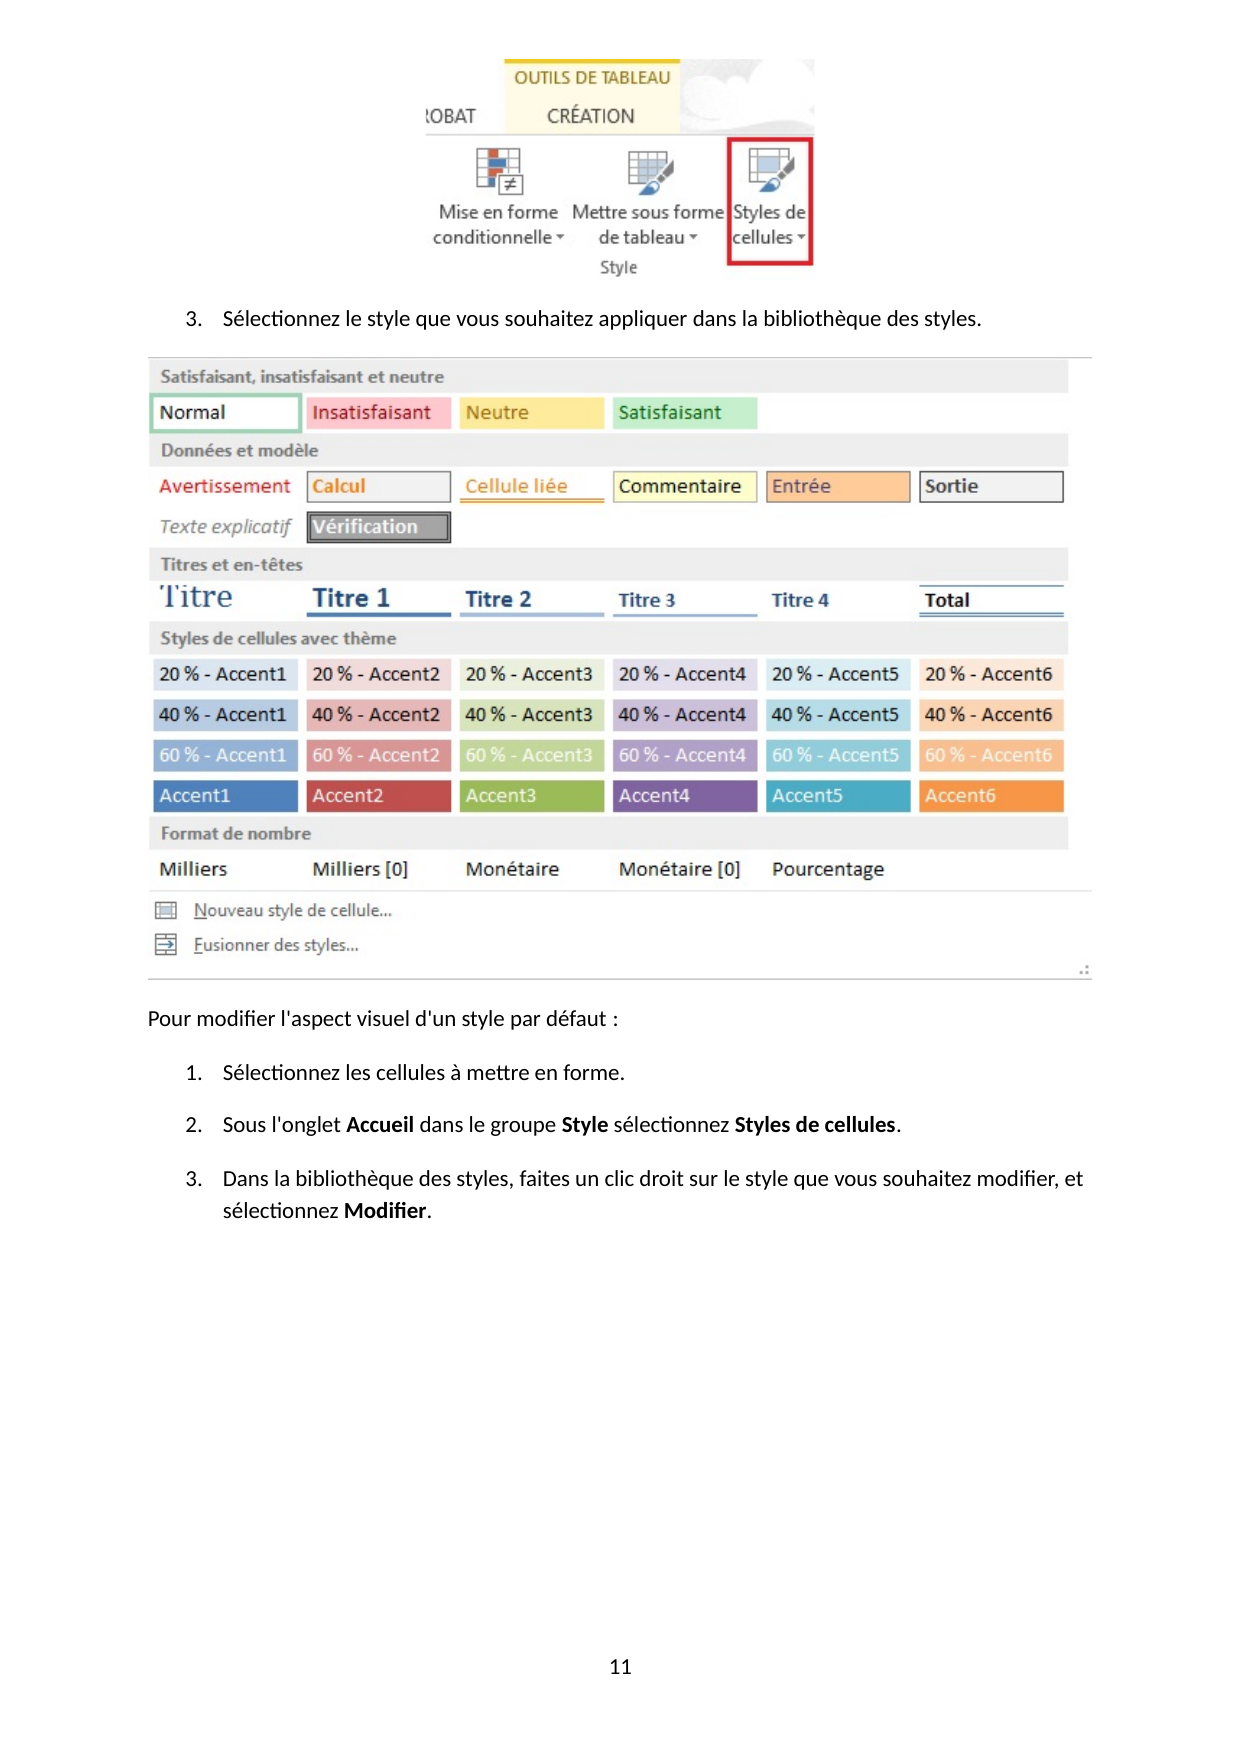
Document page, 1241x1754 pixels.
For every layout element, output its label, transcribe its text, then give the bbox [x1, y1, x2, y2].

list Sélectionnez les cellules à mettre en forme. [185, 1058, 1093, 1086]
picture [148, 357, 1093, 980]
text Pour modifier l'aspect visuel d'un style par défaut : [148, 1004, 1093, 1033]
picture [425, 59, 815, 280]
list Sélectionnez le style que vous souhaitez appliquer dans la bibliothèque des styles. [185, 304, 1093, 332]
list Dans la bibliothèque des styles, faites un clic droit sur le style que vous souhaitez modifier, et sélectionnez Modifier. [185, 1164, 1093, 1224]
list Sous l'onglet Accueil dans le groupe Style sélectionnez Styles de cellules. [185, 1111, 1093, 1139]
